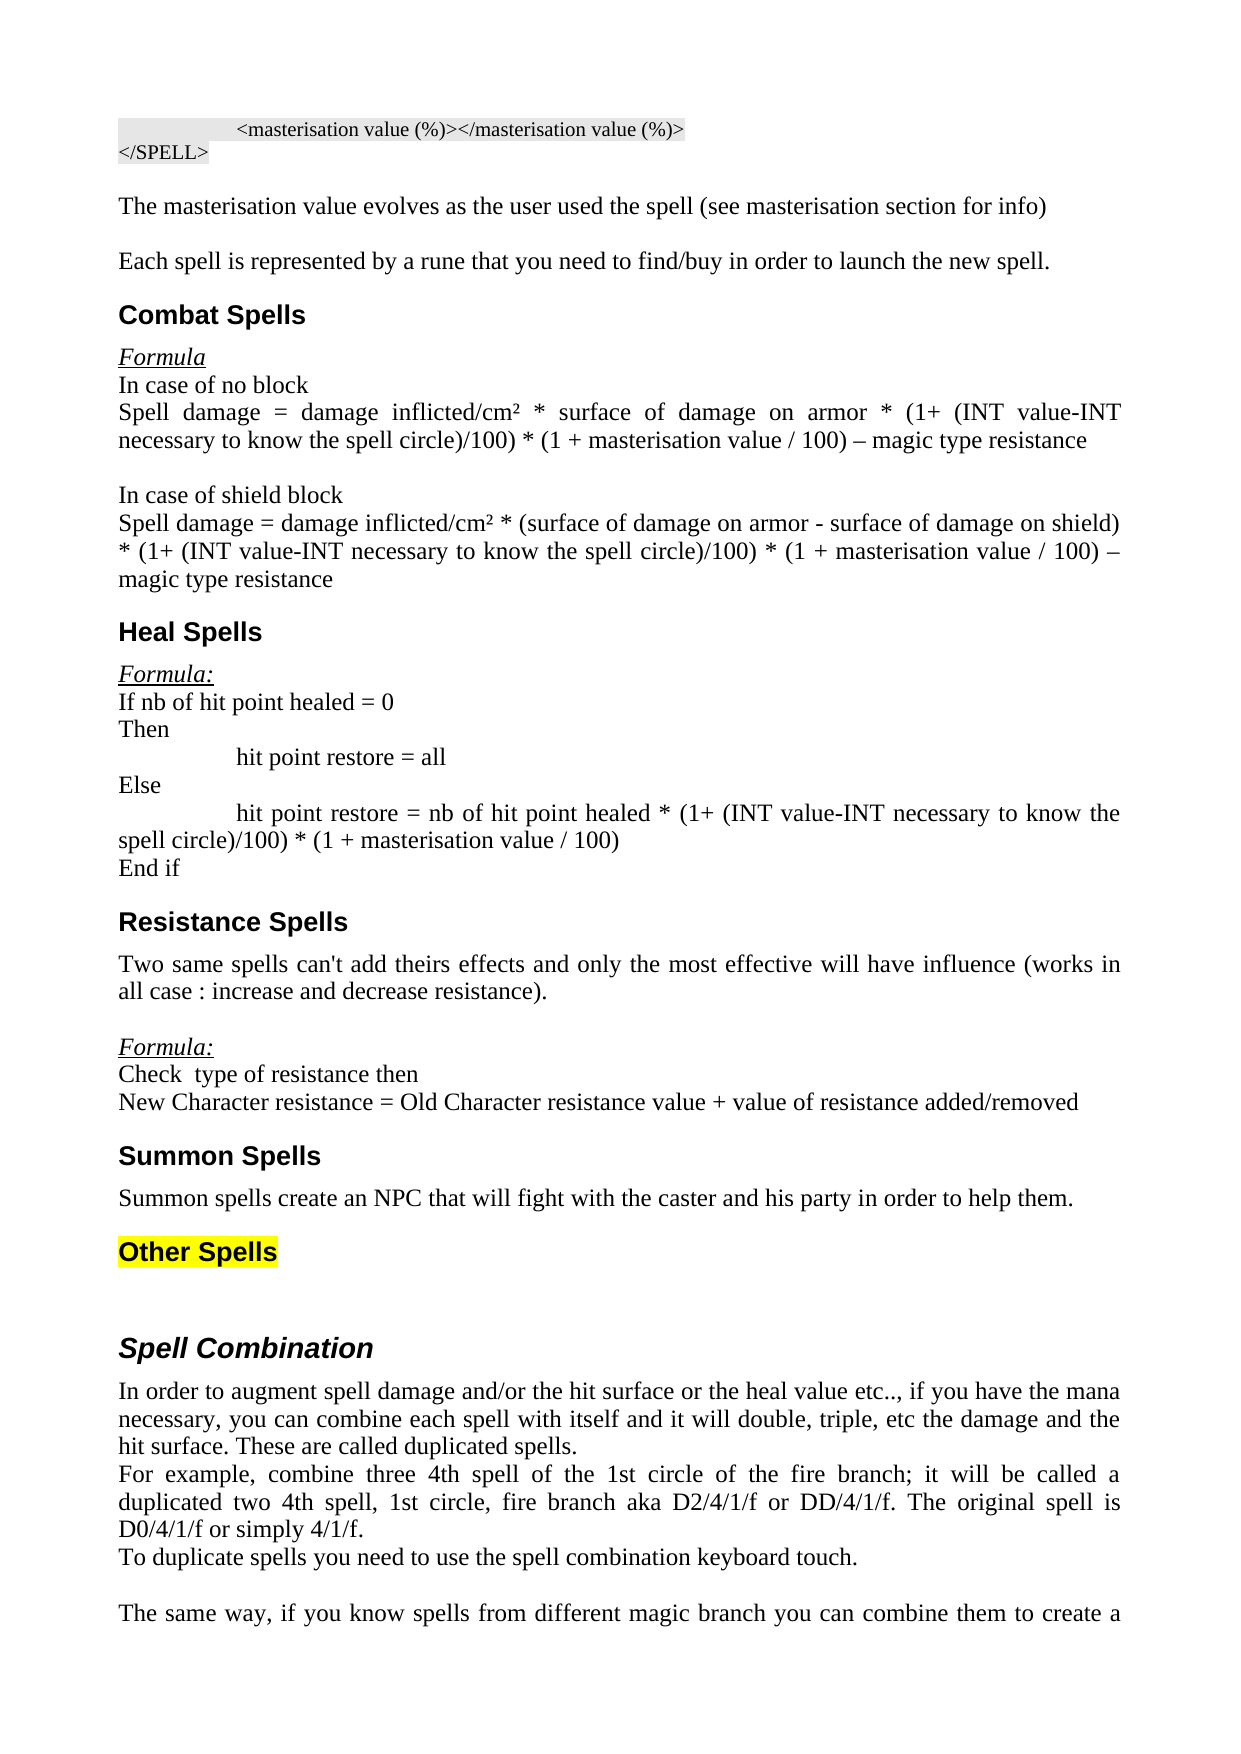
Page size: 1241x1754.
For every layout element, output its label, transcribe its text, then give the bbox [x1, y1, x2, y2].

text If nb of hit point healed = 0 [118, 688, 1122, 716]
text The masterisation value evolves as the user used the spell (see masterisation section for info) [118, 192, 1122, 220]
text Formula [118, 343, 1122, 371]
text To duplicate spells you need to use the spell combination keyboard touch. [118, 1543, 1122, 1571]
subtitle Summon Spells [118, 1141, 1122, 1171]
subtitle Resistance Spells [118, 907, 1122, 937]
subtitle Spell Combination [118, 1332, 1122, 1364]
text End if [118, 854, 1122, 882]
subtitle Combat Spells [118, 300, 1122, 331]
text New Character resistance = Old Character resistance value + value of resistance added/removed [118, 1088, 1122, 1116]
text Formula: [118, 1033, 1122, 1061]
text Two same spells can't add theirs effects and only the most effective will have influence (works in all case : increase and decrease resistance). [118, 950, 1122, 1005]
text The same way, if you know spells from different magic branch you can combine them to create a [118, 1599, 1122, 1626]
text <masterisation value (%)></masterisation value (%)> [685, 118, 1122, 141]
text For example, combine three 4th spell of the 1st circle of the fire branch; it will be called a duplicated two 4th spell, 1st circle, fire branch aka D2/4/1/f or DD/4/1/f. The original spell is D0/4/1/f or simply 4/1/f. [118, 1460, 1122, 1543]
text Summon spells create an NPC that will fight with the caster and his party in order to help them. [118, 1184, 1122, 1211]
subtitle Other Spells [118, 1236, 1122, 1267]
text In case of shield block [118, 482, 1122, 509]
text Each spell is represented by a rune that you need to find/buy in order to launch the new spell. [118, 247, 1122, 275]
text hit point restore = all [118, 743, 1122, 771]
text </SPELL> [209, 141, 1122, 164]
subtitle Heal Spells [118, 617, 1122, 648]
text Else [118, 771, 1122, 799]
text hit point restore = nb of hit point healed * (1+ (INT value-INT necessary to know the spell circle)/100) * (1 + masterisation value / 100) [118, 799, 1122, 854]
text In case of no block [118, 371, 1122, 398]
text Then [118, 716, 1122, 743]
text In order to augment spell damage and/or the hit surface or the heal value etc.., if you have the mana necessary, you can combine each spell with itself and it will double, triple, etc the damage and the hit surface. These are called duplicated spells. [118, 1377, 1122, 1460]
text Spell damage = damage inflicted/cm² * (surface of damage on armor - surface of damage on shield) * (1+ (INT value-INT necessary to know the spell circle)/100) * (1 + masterisation value / 100) – magic type resistance [118, 509, 1122, 592]
text Formula: [118, 660, 1122, 688]
text Spell damage = damage inflicted/cm² * surface of damage on armor * (1+ (INT value-INT necessary to know the spell circle)/100) * (1 + masterisation value / 100) – magic type resistance [118, 398, 1122, 454]
text Check type of resistance then [118, 1061, 1122, 1088]
